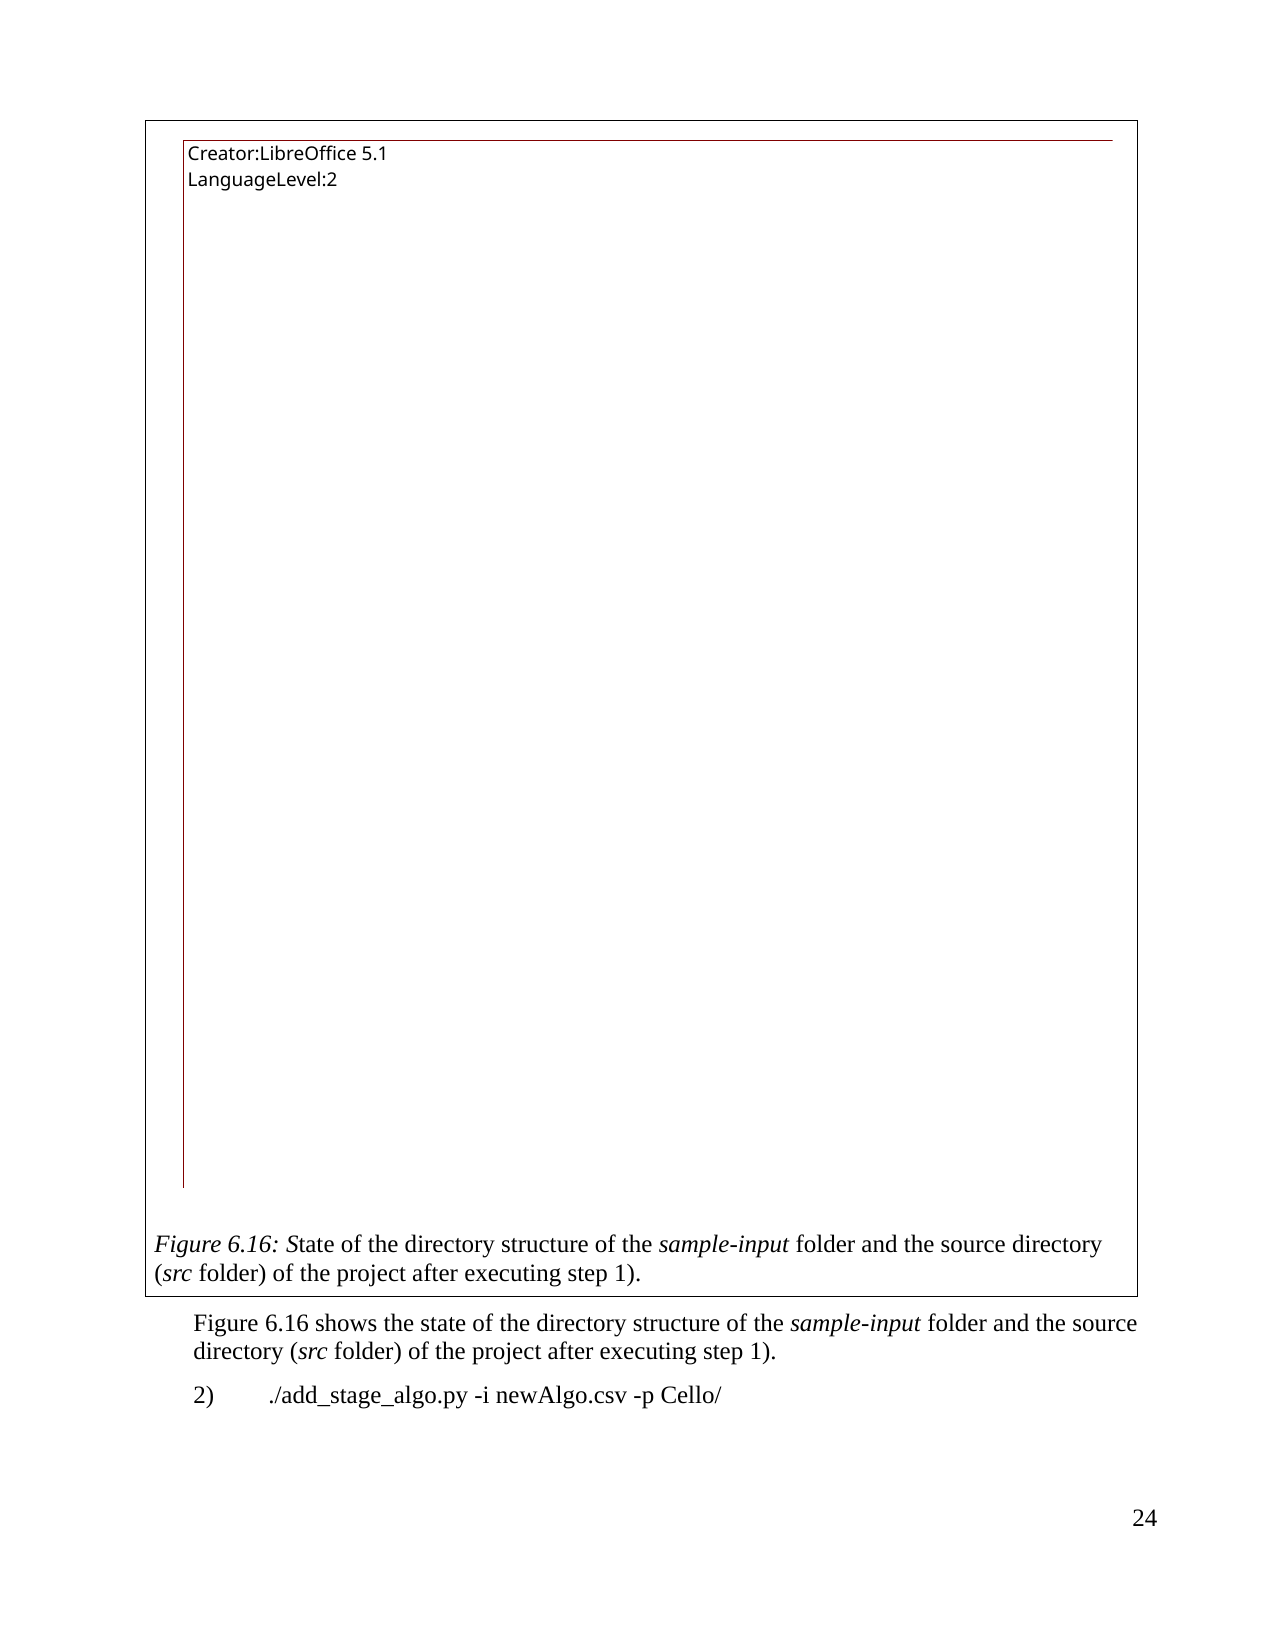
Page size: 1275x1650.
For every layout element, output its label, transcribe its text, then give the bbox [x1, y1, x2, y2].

text Figure 6.16 shows the state of the directory structure of the sample-input folder and the source directory (src folder) of the project after executing step 1). [193, 118, 1157, 1365]
text Figure 6.16 shows the state of the directory structure of the sample-input folder and the source directory (src folder) of the project after executing step 1). [146, 121, 1137, 1296]
text Figure 6.16: State of the directory structure of the sample-input folder and the source directory (src folder) of the project after executing step 1). [154, 1229, 1128, 1287]
list 2) ./add_stage_algo.py -i newAlgo.csv -p Cello/ [156, 1380, 1157, 1408]
